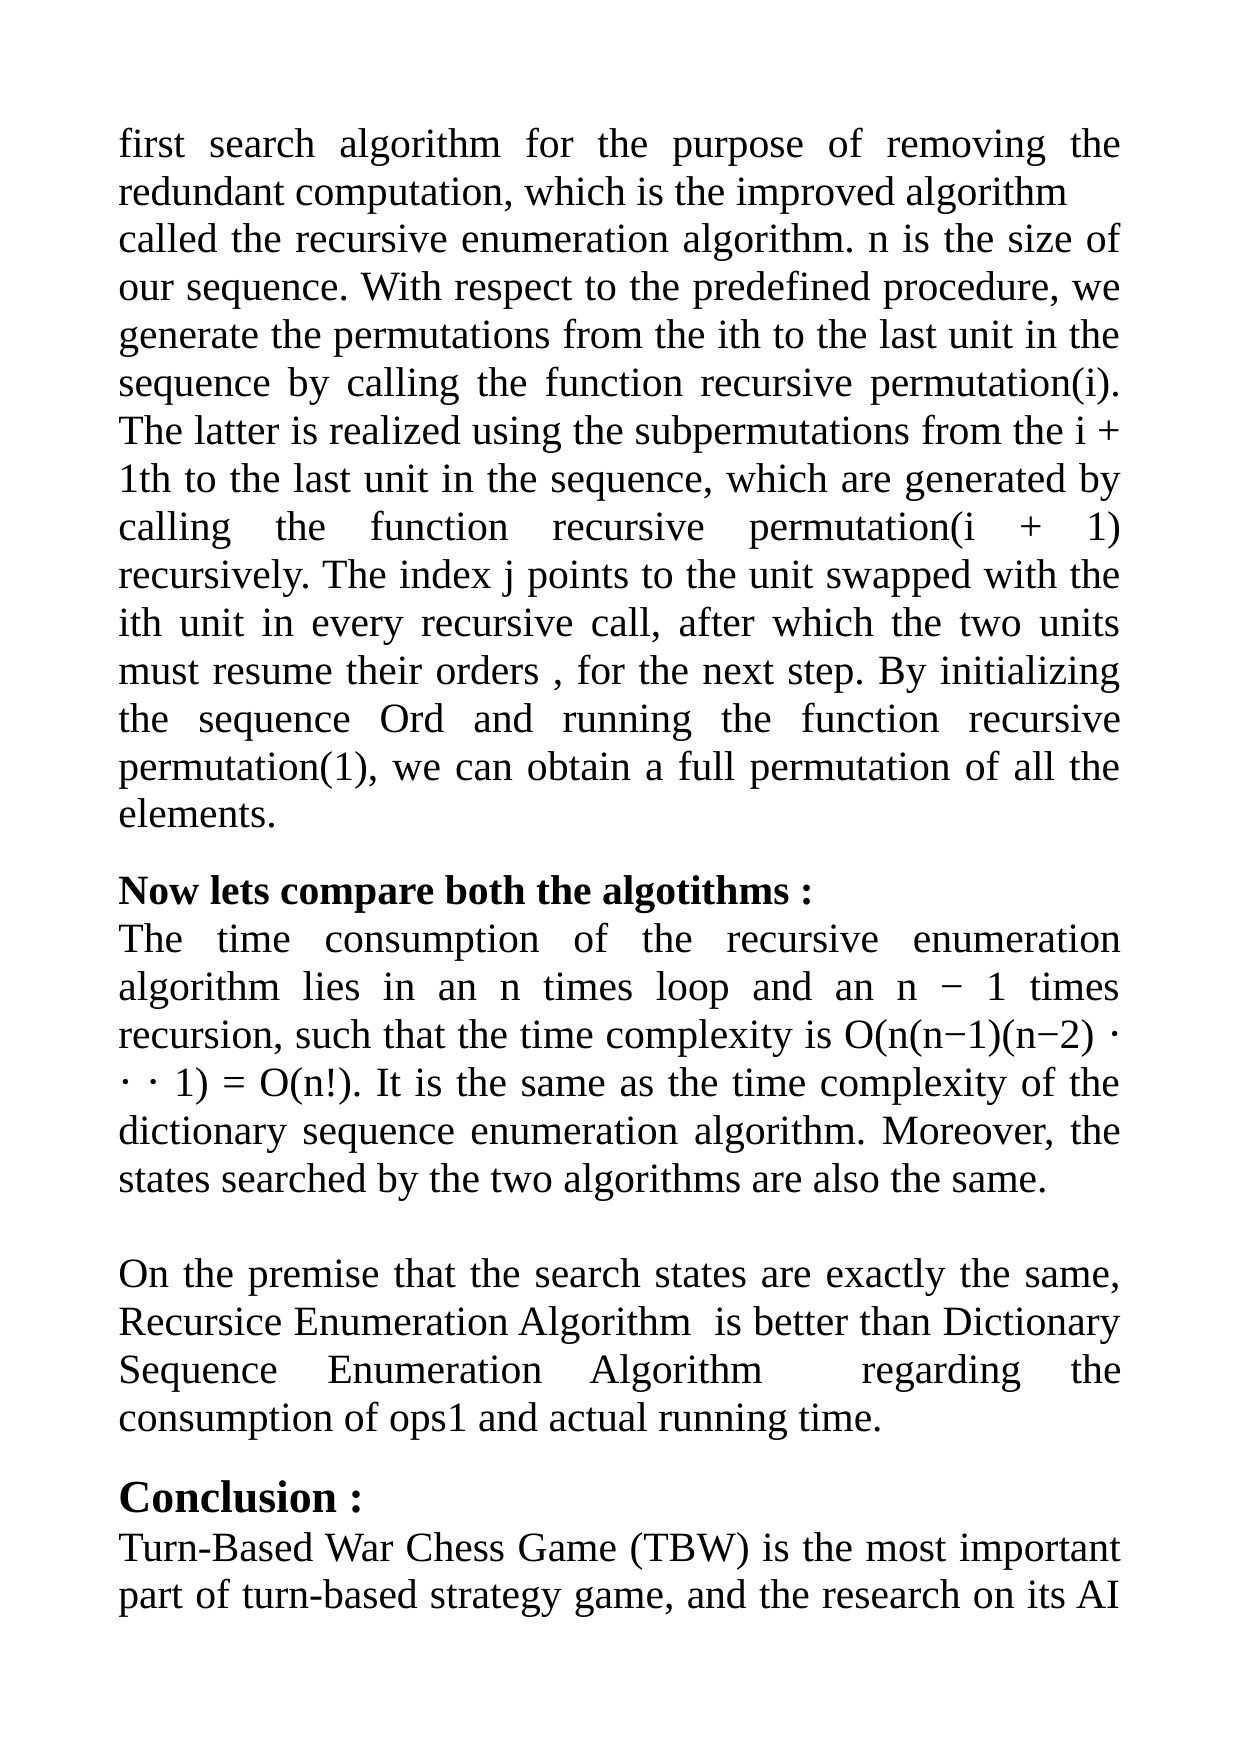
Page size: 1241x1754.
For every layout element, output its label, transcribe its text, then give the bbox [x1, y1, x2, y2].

text The time consumption of the recursive enumeration algorithm lies in an n times loop and an n − 1 times recursion, such that the time complexity is O(n(n−1)(n−2) ⋅ ⋅ ⋅ 1) = O(n!). It is the same as the time complexity of the dictionary sequence enumeration algorithm. Moreover, the states searched by the two algorithms are also the same. [118, 913, 1122, 1201]
text first search algorithm for the purpose of removing the redundant computation, which is the improved algorithm [118, 118, 1122, 214]
text Conclusion : [118, 1469, 1122, 1522]
text called the recursive enumeration algorithm. n is the size of our sequence. With respect to the predefined procedure, we generate the permutations from the ith to the last unit in the sequence by calling the function recursive permutation(i). The latter is realized using the subpermutations from the i + 1th to the last unit in the sequence, which are generated by calling the function recursive permutation(i + 1) recursively. The index j points to the unit swapped with the ith unit in every recursive call, after which the two units must resume their orders , for the next step. By initializing the sequence Ord and running the function recursive permutation(1), we can obtain a full permutation of all the elements. [118, 214, 1122, 837]
text Now lets compare both the algotithms : [118, 866, 1122, 913]
text Turn-Based War Chess Game (TBW) is the most important part of turn-based strategy game, and the research on its AI [118, 1522, 1122, 1618]
text On the premise that the search states are exactly the same, Recursice Enumeration Algorithm is better than Dictionary Sequence Enumeration Algorithm regarding the consumption of ops1 and actual running time. [118, 1249, 1122, 1441]
